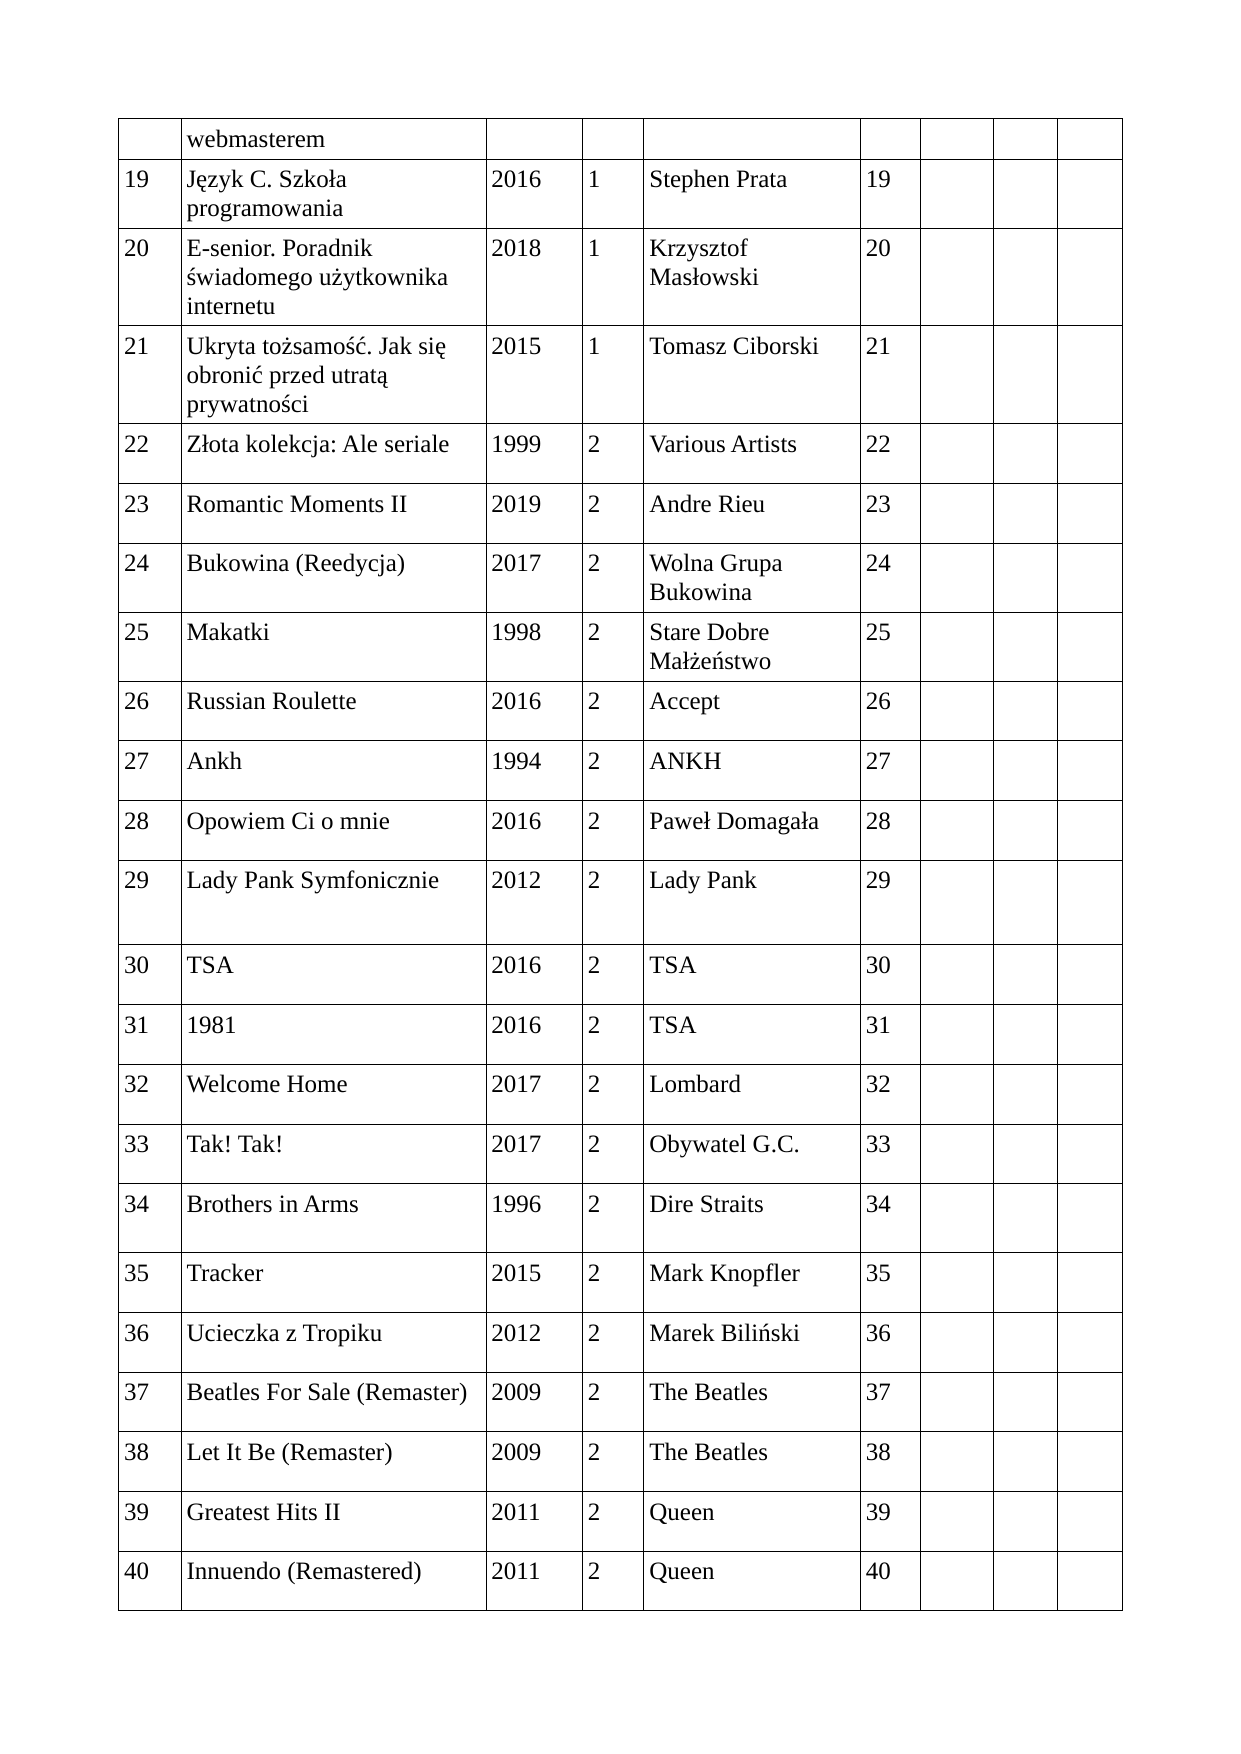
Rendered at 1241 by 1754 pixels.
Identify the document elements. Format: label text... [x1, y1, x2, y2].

table_cell [921, 1432, 993, 1491]
table_cell Tak! Tak! [182, 1125, 486, 1183]
table_cell [921, 326, 993, 423]
table_cell Greatest Hits II [182, 1492, 486, 1551]
table_cell webmasterem [182, 119, 486, 158]
table_cell [921, 1005, 993, 1064]
table_cell 36 [861, 1313, 920, 1372]
table_cell [921, 544, 993, 612]
table_cell [994, 861, 1057, 944]
table_cell 36 [119, 1313, 181, 1372]
table_cell Lady Pank Symfonicznie [182, 861, 486, 944]
table_cell 1981 [182, 1005, 486, 1064]
table_cell ANKH [644, 741, 860, 800]
table_cell [994, 544, 1057, 612]
table_cell [921, 682, 993, 740]
table_cell [921, 119, 993, 158]
table_cell 2 [583, 1492, 643, 1551]
table_cell 34 [861, 1184, 920, 1252]
table_cell 2 [583, 1253, 643, 1312]
table_cell 31 [119, 1005, 181, 1064]
table_cell 2 [583, 1065, 643, 1123]
table_cell 2011 [487, 1552, 582, 1610]
table_cell TSA [644, 945, 860, 1004]
table_cell 1999 [487, 424, 582, 483]
table_cell 2016 [487, 160, 582, 227]
table_cell TSA [644, 1005, 860, 1064]
table_cell 28 [119, 801, 181, 860]
table_cell 2 [583, 945, 643, 1004]
table_cell 33 [861, 1125, 920, 1183]
table_cell [921, 1184, 993, 1252]
table_cell [1058, 1005, 1122, 1064]
table_cell 2 [583, 1184, 643, 1252]
table_cell Queen [644, 1492, 860, 1551]
table_cell 2017 [487, 1065, 582, 1123]
table_cell 35 [861, 1253, 920, 1312]
table_cell 2018 [487, 229, 582, 325]
table_cell [1058, 613, 1122, 681]
table_cell [1058, 326, 1122, 423]
table_cell [921, 1253, 993, 1312]
table_cell [1058, 1432, 1122, 1491]
table_cell Queen [644, 1552, 860, 1610]
table_cell [119, 119, 181, 158]
table_cell [921, 1125, 993, 1183]
table_cell [921, 741, 993, 800]
table_cell [861, 119, 920, 158]
table_cell 31 [861, 1005, 920, 1064]
table_cell Ankh [182, 741, 486, 800]
table_cell 2015 [487, 1253, 582, 1312]
table_cell [994, 613, 1057, 681]
table_cell 2 [583, 861, 643, 944]
table_cell [994, 1492, 1057, 1551]
table_cell 20 [861, 229, 920, 325]
table_cell [1058, 424, 1122, 483]
table_cell Dire Straits [644, 1184, 860, 1252]
table_cell 35 [119, 1253, 181, 1312]
table_cell [994, 424, 1057, 483]
table_cell 2016 [487, 801, 582, 860]
table_cell 26 [861, 682, 920, 740]
table_cell [1058, 1552, 1122, 1610]
table_cell 26 [119, 682, 181, 740]
table_cell 2 [583, 682, 643, 740]
table_cell [994, 1184, 1057, 1252]
table_cell [1058, 1184, 1122, 1252]
table_cell Russian Roulette [182, 682, 486, 740]
table_cell Język C. Szkoła programowania [182, 160, 486, 227]
table_cell 25 [119, 613, 181, 681]
table_cell [1058, 1125, 1122, 1183]
table_cell 37 [119, 1373, 181, 1431]
table_cell [921, 861, 993, 944]
table_cell [994, 326, 1057, 423]
table_cell 29 [119, 861, 181, 944]
table_cell 2012 [487, 861, 582, 944]
table_cell [921, 613, 993, 681]
table_cell Innuendo (Remastered) [182, 1552, 486, 1610]
table_cell [921, 1065, 993, 1123]
table_cell 40 [861, 1552, 920, 1610]
table_cell 27 [119, 741, 181, 800]
table_cell [1058, 1492, 1122, 1551]
table_cell 2 [583, 424, 643, 483]
table_cell 37 [861, 1373, 920, 1431]
table_cell 40 [119, 1552, 181, 1610]
table_cell 24 [861, 544, 920, 612]
table_cell 2 [583, 741, 643, 800]
table_cell Ucieczka z Tropiku [182, 1313, 486, 1372]
table_cell Mark Knopfler [644, 1253, 860, 1312]
table_cell 2019 [487, 484, 582, 542]
table_cell [1058, 484, 1122, 542]
table_cell 24 [119, 544, 181, 612]
table_cell 1 [583, 229, 643, 325]
table_cell 20 [119, 229, 181, 325]
table_cell Opowiem Ci o mnie [182, 801, 486, 860]
table_cell [1058, 945, 1122, 1004]
table_cell [994, 1005, 1057, 1064]
table_cell [994, 1065, 1057, 1123]
table_cell [1058, 1253, 1122, 1312]
table_cell 2 [583, 484, 643, 542]
table_cell [921, 424, 993, 483]
table_cell [1058, 1373, 1122, 1431]
table_cell 33 [119, 1125, 181, 1183]
table_cell 2016 [487, 1005, 582, 1064]
table_cell [921, 945, 993, 1004]
table_cell 2 [583, 1005, 643, 1064]
table_cell [994, 1313, 1057, 1372]
table_cell 2017 [487, 1125, 582, 1183]
table_cell 30 [119, 945, 181, 1004]
table_cell 27 [861, 741, 920, 800]
table_cell 21 [119, 326, 181, 423]
table_cell [994, 119, 1057, 158]
table_cell 2 [583, 613, 643, 681]
table_cell 2017 [487, 544, 582, 612]
table_cell Stephen Prata [644, 160, 860, 227]
table_cell [921, 1313, 993, 1372]
table_cell [1058, 1065, 1122, 1123]
table_cell 1998 [487, 613, 582, 681]
table_cell [994, 945, 1057, 1004]
table_cell 39 [119, 1492, 181, 1551]
table_cell 1 [583, 326, 643, 423]
table_cell [921, 1552, 993, 1610]
table_cell Brothers in Arms [182, 1184, 486, 1252]
table_cell Stare Dobre Małżeństwo [644, 613, 860, 681]
table_cell [1058, 1313, 1122, 1372]
table_cell [921, 484, 993, 542]
table_cell 23 [119, 484, 181, 542]
table_cell [994, 1552, 1057, 1610]
table_cell 34 [119, 1184, 181, 1252]
table_cell 2009 [487, 1432, 582, 1491]
table_cell 2 [583, 1125, 643, 1183]
table_cell 2016 [487, 945, 582, 1004]
table_cell 2 [583, 1313, 643, 1372]
table_cell E-senior. Poradnik świadomego użytkownika internetu [182, 229, 486, 325]
table_cell 38 [119, 1432, 181, 1491]
table_cell [1058, 682, 1122, 740]
table_cell 1 [583, 160, 643, 227]
table_cell 32 [119, 1065, 181, 1123]
table_cell [1058, 801, 1122, 860]
table_cell [1058, 544, 1122, 612]
table_cell Paweł Domagała [644, 801, 860, 860]
table_cell Various Artists [644, 424, 860, 483]
table_cell 22 [119, 424, 181, 483]
table_cell Lombard [644, 1065, 860, 1123]
table_cell 23 [861, 484, 920, 542]
table_cell Krzysztof Masłowski [644, 229, 860, 325]
table_cell Tomasz Ciborski [644, 326, 860, 423]
table_cell [994, 741, 1057, 800]
table_cell [994, 160, 1057, 227]
table_cell The Beatles [644, 1432, 860, 1491]
table_cell [1058, 160, 1122, 227]
table_cell Wolna Grupa Bukowina [644, 544, 860, 612]
table_cell 39 [861, 1492, 920, 1551]
table_cell 38 [861, 1432, 920, 1491]
table_cell 2012 [487, 1313, 582, 1372]
table_cell 32 [861, 1065, 920, 1123]
table_cell Bukowina (Reedycja) [182, 544, 486, 612]
table_cell Ukryta tożsamość. Jak się obronić przed utratą prywatności [182, 326, 486, 423]
table_cell 2 [583, 1432, 643, 1491]
table_cell [921, 1373, 993, 1431]
table_cell [1058, 861, 1122, 944]
table_cell Marek Biliński [644, 1313, 860, 1372]
table_cell [583, 119, 643, 158]
table_cell The Beatles [644, 1373, 860, 1431]
table_cell Welcome Home [182, 1065, 486, 1123]
table_cell [994, 1253, 1057, 1312]
table_cell [1058, 229, 1122, 325]
table_cell Accept [644, 682, 860, 740]
table_cell [921, 801, 993, 860]
table_cell Romantic Moments II [182, 484, 486, 542]
table_cell Obywatel G.C. [644, 1125, 860, 1183]
table_cell [994, 1373, 1057, 1431]
table_cell 30 [861, 945, 920, 1004]
table_cell TSA [182, 945, 486, 1004]
table_cell 29 [861, 861, 920, 944]
table_cell 28 [861, 801, 920, 860]
table_cell 22 [861, 424, 920, 483]
table_cell 2 [583, 1552, 643, 1610]
table_cell [994, 1125, 1057, 1183]
table_cell 2009 [487, 1373, 582, 1431]
table_cell [994, 1432, 1057, 1491]
table_cell [644, 119, 860, 158]
table_cell 2015 [487, 326, 582, 423]
table_cell [487, 119, 582, 158]
table_cell 1996 [487, 1184, 582, 1252]
table_cell 1994 [487, 741, 582, 800]
table_cell 2 [583, 544, 643, 612]
table_cell Tracker [182, 1253, 486, 1312]
table_cell [921, 160, 993, 227]
table_cell 19 [119, 160, 181, 227]
table_cell [994, 682, 1057, 740]
table_cell 25 [861, 613, 920, 681]
table_cell [921, 229, 993, 325]
table_cell 2016 [487, 682, 582, 740]
table_cell Beatles For Sale (Remaster) [182, 1373, 486, 1431]
table_cell [921, 1492, 993, 1551]
table_cell Złota kolekcja: Ale seriale [182, 424, 486, 483]
table_cell 19 [861, 160, 920, 227]
table_cell [1058, 119, 1122, 158]
table_cell Let It Be (Remaster) [182, 1432, 486, 1491]
table_cell 21 [861, 326, 920, 423]
table_cell 2011 [487, 1492, 582, 1551]
table_cell [1058, 741, 1122, 800]
table_cell [994, 229, 1057, 325]
table_cell 2 [583, 1373, 643, 1431]
table_cell [994, 484, 1057, 542]
table_cell Makatki [182, 613, 486, 681]
table_cell 2 [583, 801, 643, 860]
table_cell Andre Rieu [644, 484, 860, 542]
table_cell Lady Pank [644, 861, 860, 944]
table_cell [994, 801, 1057, 860]
